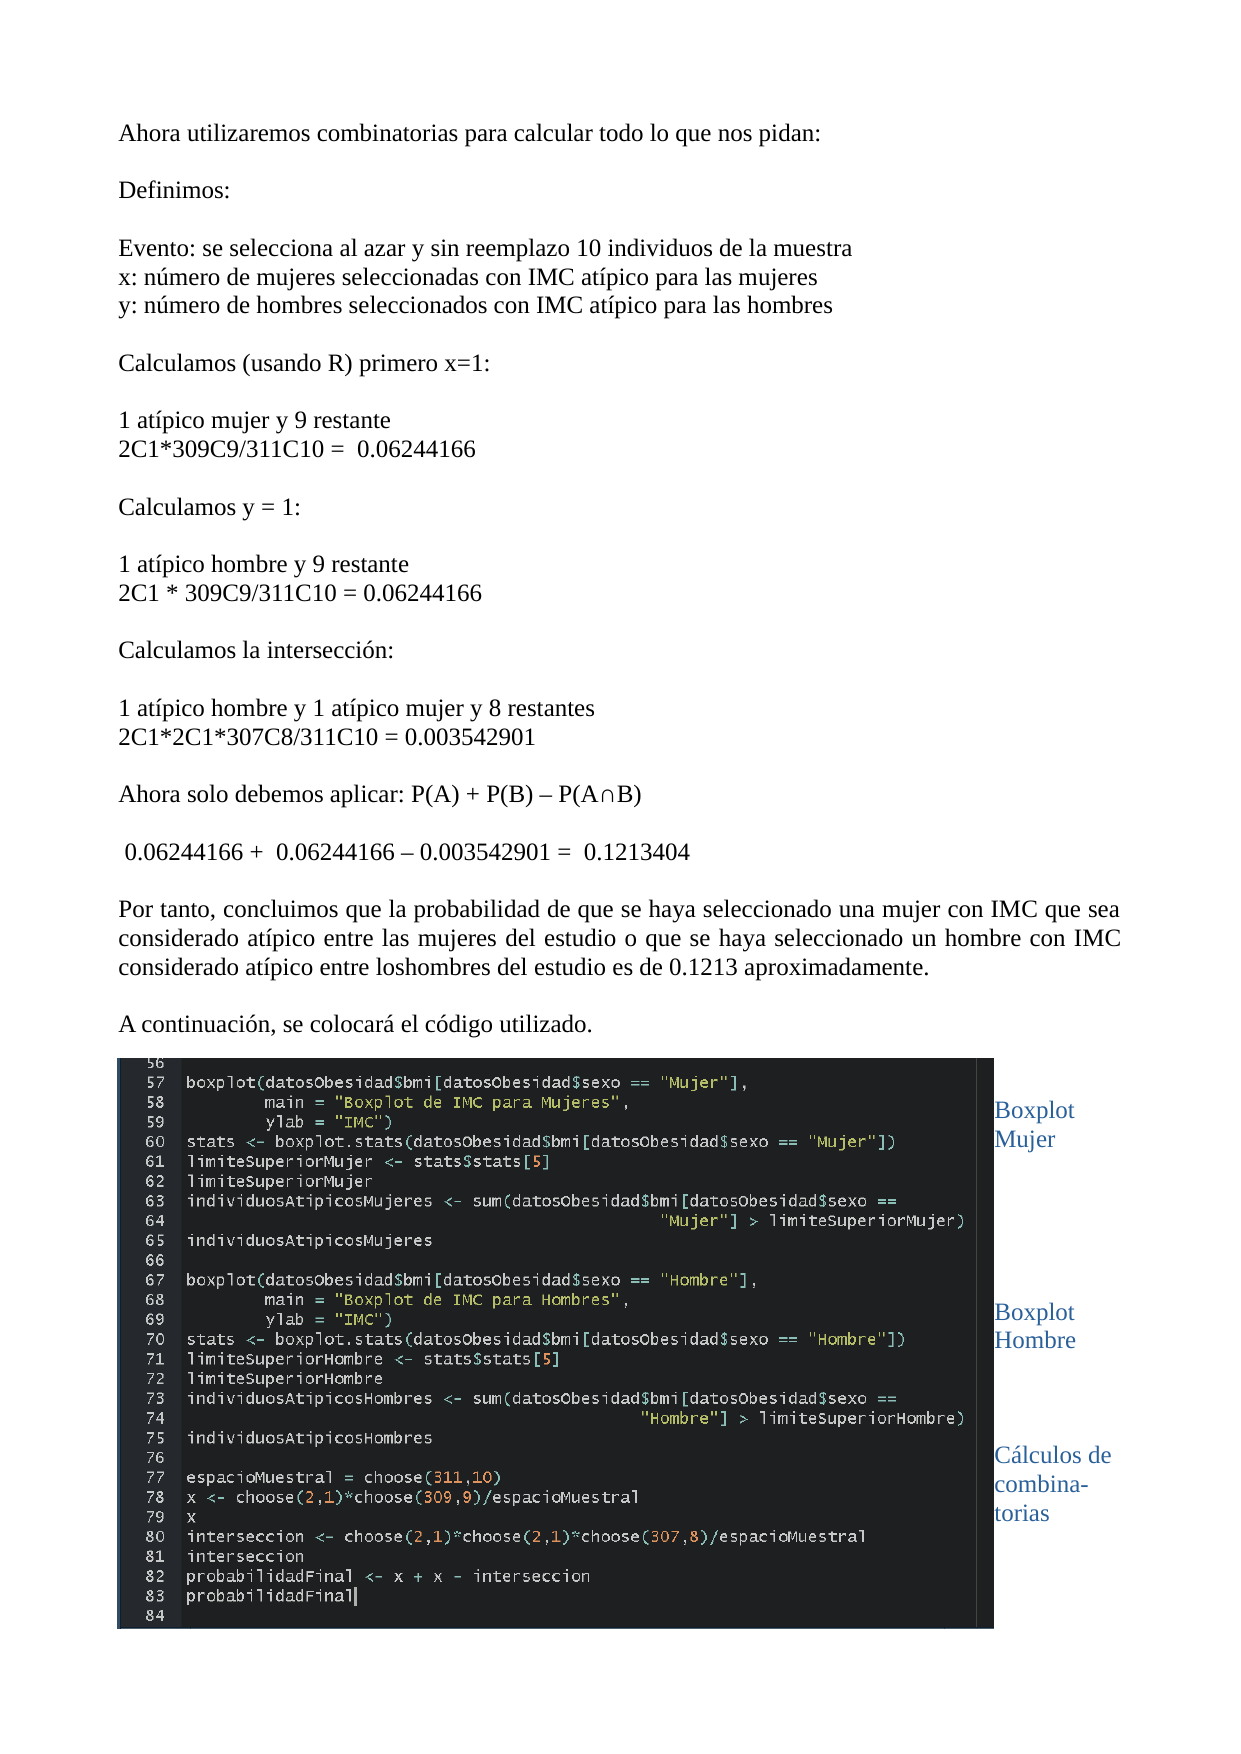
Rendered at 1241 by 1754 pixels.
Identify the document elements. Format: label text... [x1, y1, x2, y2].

text combina- [994, 1469, 1122, 1498]
text Definimos: [118, 176, 1122, 204]
text 1 atípico mujer y 9 restante [118, 406, 1122, 434]
text torias [994, 1498, 1122, 1527]
text 2C1 * 309C9/311C10 = 0.06244166 [118, 578, 1122, 607]
text 1 atípico hombre y 9 restante [118, 549, 1122, 578]
text Calculamos y = 1: [118, 492, 1122, 521]
text 0.06244166 + 0.06244166 – 0.003542901 = 0.1213404 [118, 837, 1122, 866]
text 2C1*2C1*307C8/311C10 = 0.003542901 [118, 722, 1122, 751]
text A continuación, se colocará el código utilizado. [118, 1009, 1122, 1038]
text Ahora utilizaremos combinatorias para calcular todo lo que nos pidan: [118, 118, 1122, 147]
text Calculamos la intersección: [118, 636, 1122, 664]
text Calculamos (usando R) primero x=1: [118, 348, 1122, 377]
text Boxplot Hombre [994, 1297, 1122, 1354]
text Evento: se selecciona al azar y sin reemplazo 10 individuos de la muestra [118, 233, 1122, 262]
text y: número de hombres seleccionados con IMC atípico para las hombres [118, 291, 1122, 319]
text Por tanto, concluimos que la probabilidad de que se haya seleccionado una mujer con IMC que sea considerado atípico entre las mujeres del estudio o que se haya seleccionado un hombre con IMC considerado atípico entre loshombres del estudio es de 0.1213 aproximadamente. [118, 894, 1122, 981]
text Cálculos de [994, 1441, 1122, 1469]
text 2C1*309C9/311C10 = 0.06244166 [118, 434, 1122, 463]
text x: número de mujeres seleccionadas con IMC atípico para las mujeres [118, 262, 1122, 291]
text Ahora solo debemos aplicar: P(A) + P(B) – P(A∩B) [118, 779, 1122, 808]
text Boxplot Mujer [994, 1096, 1122, 1153]
picture [117, 1058, 994, 1629]
text 1 atípico hombre y 1 atípico mujer y 8 restantes [118, 693, 1122, 722]
